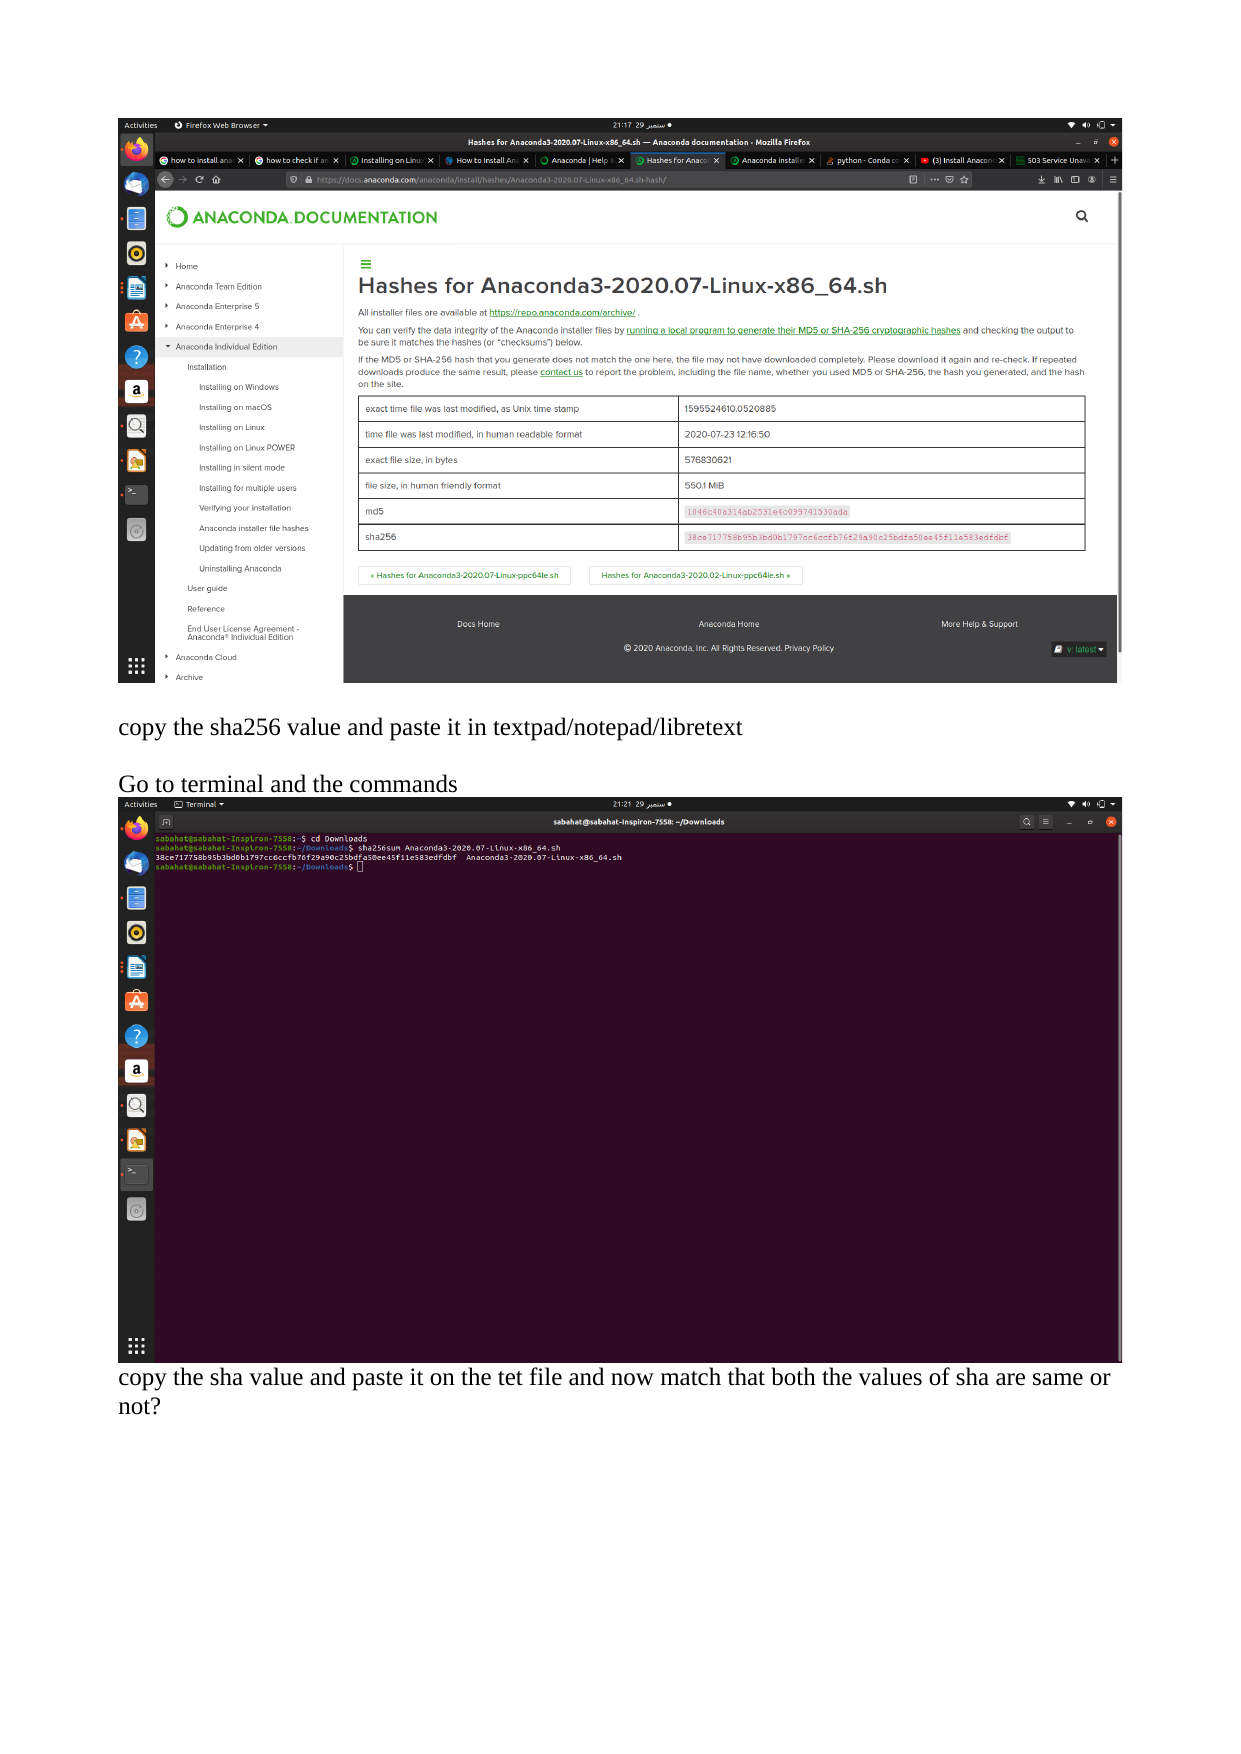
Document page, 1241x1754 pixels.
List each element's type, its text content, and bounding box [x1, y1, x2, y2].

picture [118, 118, 1123, 683]
picture [118, 797, 1123, 1363]
text copy the sha256 value and paste it in textpad/notepad/libretext [118, 712, 1122, 740]
text copy the sha value and paste it on the tet file and now match that both the values of sha are same or not? [118, 1363, 1122, 1420]
text Go to terminal and the commands [118, 769, 1122, 797]
